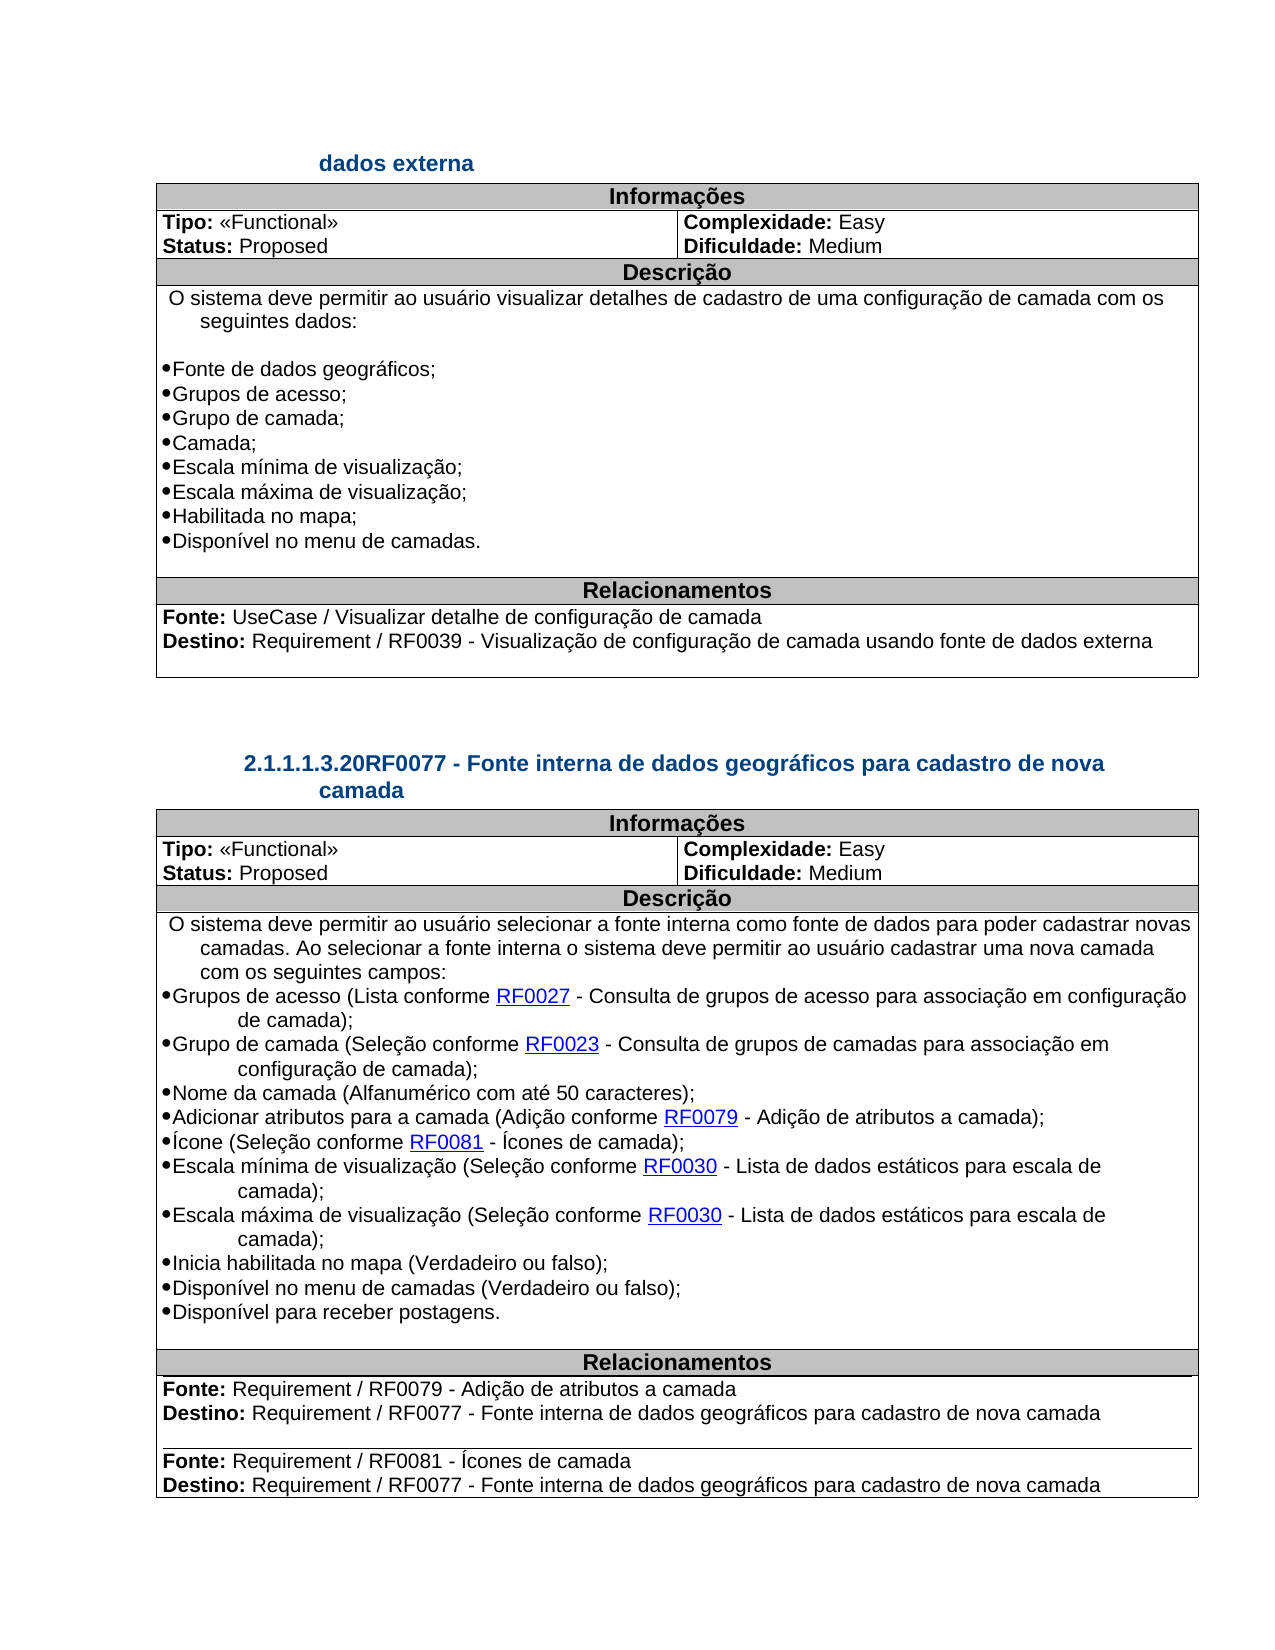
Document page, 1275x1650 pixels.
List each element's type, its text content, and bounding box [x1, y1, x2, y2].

table_header Informações [157, 810, 1198, 836]
table_cell [1192, 1376, 1198, 1497]
table_cell Relacionamentos [157, 578, 1198, 604]
table_cell O sistema deve permitir ao usuário visualizar detalhes de cadastro de uma configuração de camada com os seguintes dados: Fonte de dados geográficos; Grupos de acesso; Grupo de camada; Camada; Escala mínima de visualização; Escala máxima de visualização; Habilitada no mapa; Disponível no menu de camadas. [157, 286, 1198, 577]
table_cell Descrição [157, 886, 1198, 911]
table_header Fonte: Requirement / RF0079 - Adição de atributos a camada Destino: Requirement / RF0077 - Fonte interna de dados geográficos para cadastro de nova camada [163, 1377, 1192, 1448]
list RF0077 - Fonte interna de dados geográficos para cadastro de nova camada [244, 750, 1125, 803]
table_header Informações [157, 184, 1198, 209]
table_cell Fonte: Requirement / RF0081 - Ícones de camada Destino: Requirement / RF0077 - Fonte interna de dados geográficos para cadastro de nova camada [163, 1449, 1192, 1497]
table_cell Tipo: «Functional» Status: Proposed [157, 837, 677, 884]
table_cell Complexidade: Easy Dificuldade: Medium [678, 837, 1198, 884]
list RF0039 - Visualização de configuração de camada usando fonte de dados externa [244, 150, 1125, 176]
table_cell [1192, 605, 1198, 677]
table_cell Complexidade: Easy Dificuldade: Medium [678, 211, 1198, 258]
table_cell Relacionamentos [157, 1350, 1198, 1375]
table_header Fonte: UseCase / Visualizar detalhe de configuração de camada Destino: Requirement / RF0039 - Visualização de configuração de camada usando fonte de dados externa [163, 605, 1192, 677]
table_cell [157, 1376, 163, 1497]
table_cell Descrição [157, 259, 1198, 285]
table_cell O sistema deve permitir ao usuário selecionar a fonte interna como fonte de dados para poder cadastrar novas camadas. Ao selecionar a fonte interna o sistema deve permitir ao usuário cadastrar uma nova camada com os seguintes campos: Grupos de acesso (Lista conforme RF0027 - Consulta de grupos de acesso para associação em configuração de camada); Grupo de camada (Seleção conforme RF0023 - Consulta de grupos de camadas para associação em configuração de camada); Nome da camada (Alfanumérico com até 50 caracteres); Adicionar atributos para a camada (Adição conforme RF0079 - Adição de atributos a camada); Ícone (Seleção conforme RF0081 - Ícones de camada); Escala mínima de visualização (Seleção conforme RF0030 - Lista de dados estáticos para escala de camada); Escala máxima de visualização (Seleção conforme RF0030 - Lista de dados estáticos para escala de camada); Inicia habilitada no mapa (Verdadeiro ou falso); Disponível no menu de camadas (Verdadeiro ou falso); Disponível para receber postagens. [157, 913, 1198, 1348]
table_cell Tipo: «Functional» Status: Proposed [157, 211, 677, 258]
table_cell [157, 605, 163, 677]
